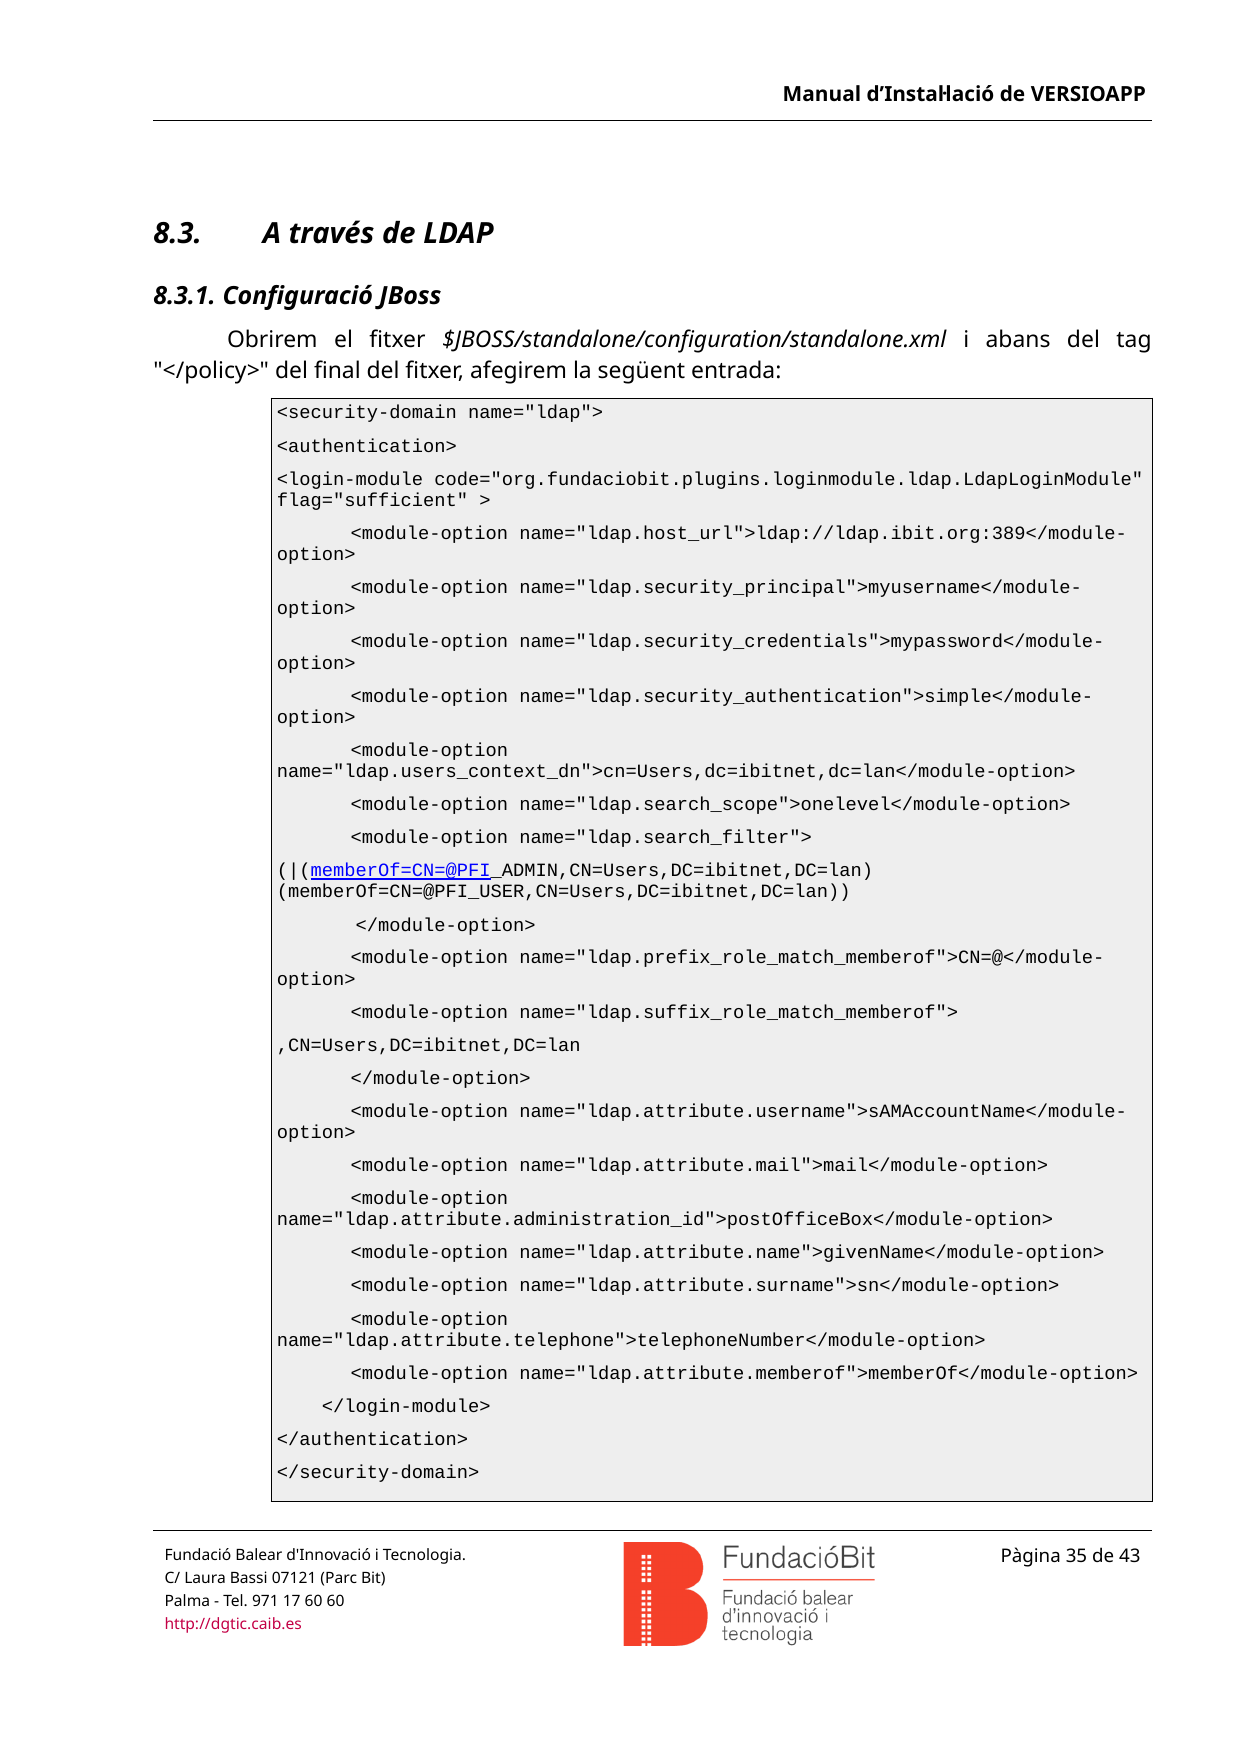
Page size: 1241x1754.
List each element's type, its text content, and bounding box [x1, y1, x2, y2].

picture [623, 1542, 875, 1646]
subtitle Configuració JBoss [153, 277, 1152, 311]
table_header <security-domain name="ldap"> <authentication> <login-module code="org.fundaciobit.plugins.loginmodule.ldap.LdapLoginModule" flag="sufficient" > <module-option name="ldap.host_url">ldap://ldap.ibit.org:389</module-option> <module-option name="ldap.security_principal">myusername</module-option> <module-option name="ldap.security_credentials">mypassword</module-option> <module-option name="ldap.security_authentication">simple</module-option> <module-option name="ldap.users_context_dn">cn=Users,dc=ibitnet,dc=lan</module-option> <module-option name="ldap.search_scope">onelevel</module-option> <module-option name="ldap.search_filter"> (|(memberOf=CN=@PFI_ADMIN,CN=Users,DC=ibitnet,DC=lan)(memberOf=CN=@PFI_USER,CN=Users,DC=ibitnet,DC=lan)) </module-option> <module-option name="ldap.prefix_role_match_memberof">CN=@</module-option> <module-option name="ldap.suffix_role_match_memberof"> ,CN=Users,DC=ibitnet,DC=lan </module-option> <module-option name="ldap.attribute.username">sAMAccountName</module-option> <module-option name="ldap.attribute.mail">mail</module-option> <module-option name="ldap.attribute.administration_id">postOfficeBox</module-option> <module-option name="ldap.attribute.name">givenName</module-option> <module-option name="ldap.attribute.surname">sn</module-option> <module-option name="ldap.attribute.telephone">telephoneNumber</module-option> <module-option name="ldap.attribute.memberof">memberOf</module-option> </login-module> </authentication> </security-domain> [272, 399, 1152, 1501]
text Obrirem el fitxer $JBOSS/standalone/configuration/standalone.xml i abans del tag "</policy>" del final del fitxer, afegirem la següent entrada: [153, 323, 1152, 386]
subtitle A través de LDAP [153, 213, 1152, 252]
